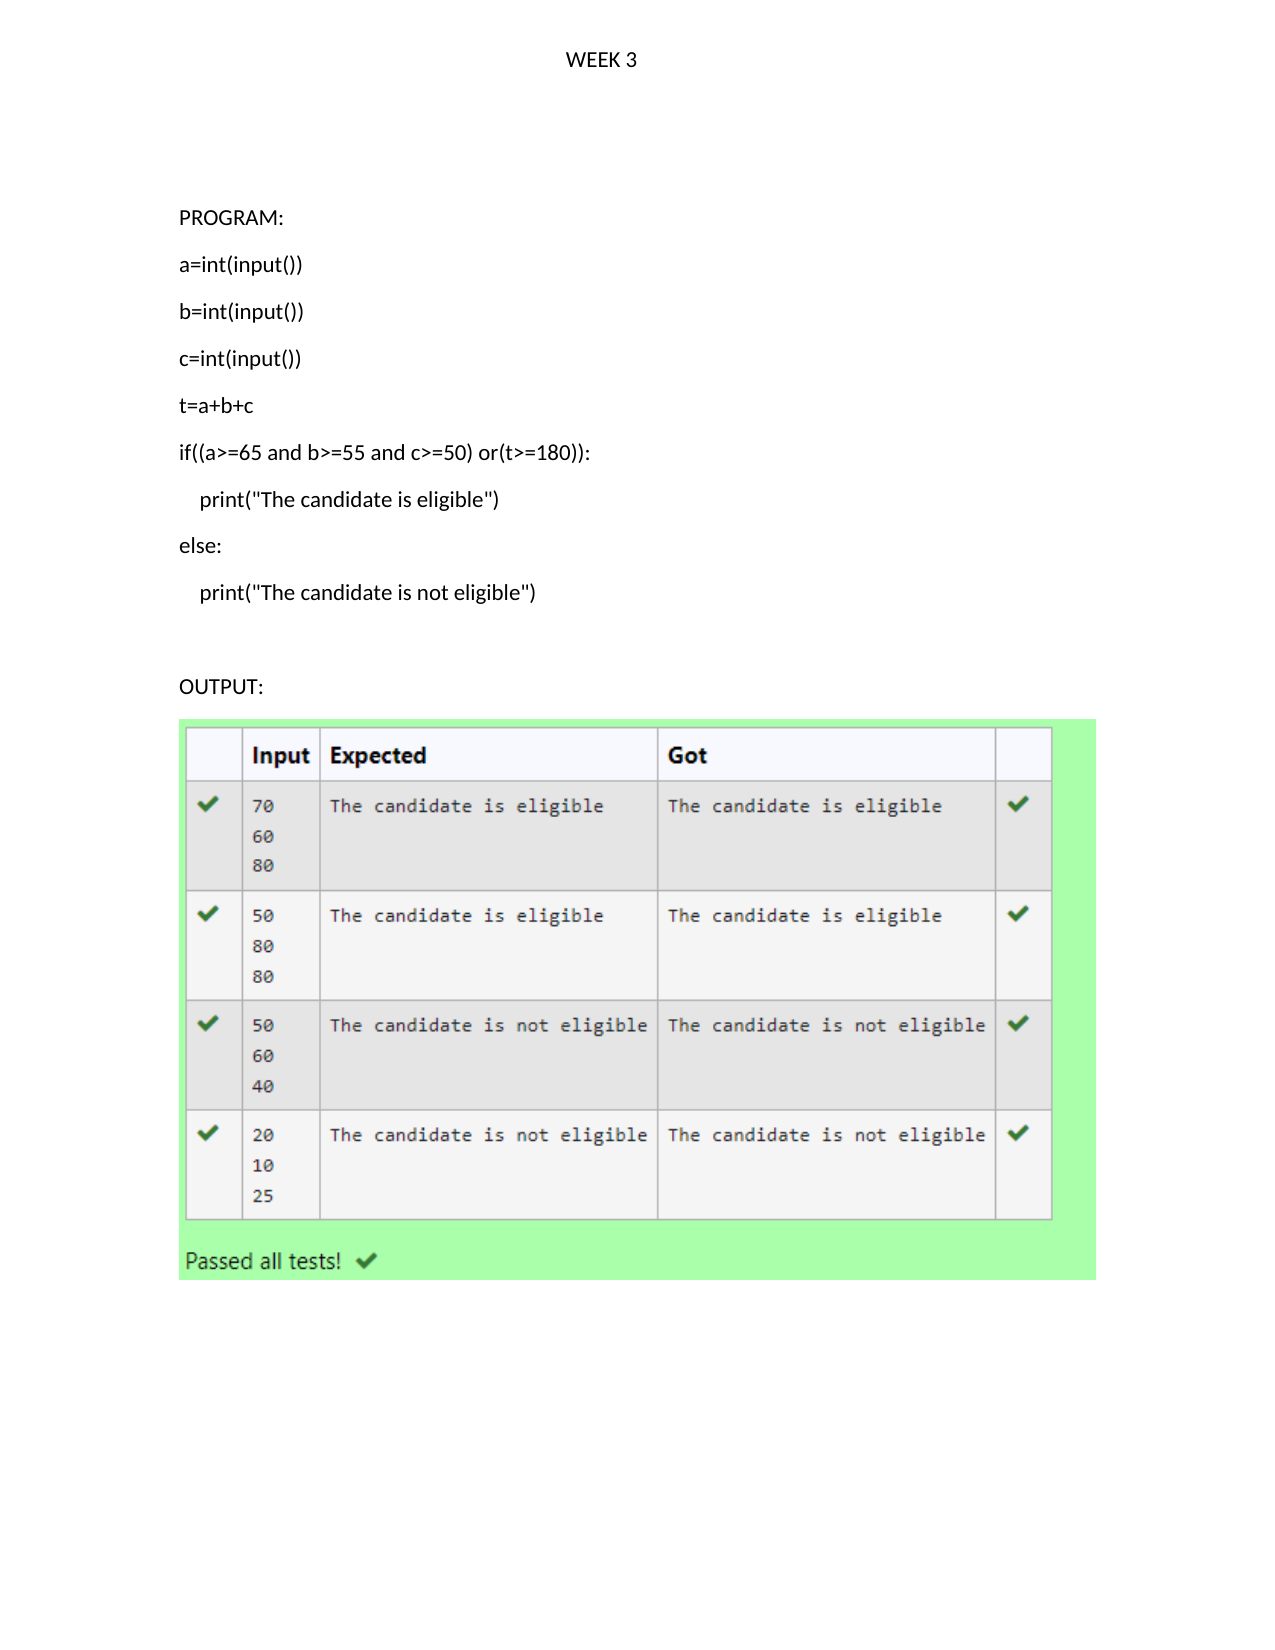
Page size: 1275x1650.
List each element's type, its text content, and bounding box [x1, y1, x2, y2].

text b=int(input()) [179, 297, 1096, 325]
text else: [179, 532, 1096, 559]
text OUTPUT: [179, 672, 1096, 700]
text if((a>=65 and b>=55 and c>=50) or(t>=180)): [179, 438, 1096, 466]
text print("The candidate is eligible") [179, 485, 1096, 513]
text c=int(input()) [179, 344, 1096, 372]
text print("The candidate is not eligible") [179, 578, 1096, 606]
picture [178, 719, 1097, 1280]
text PROGRAM: [179, 203, 1096, 231]
text a=int(input()) [179, 250, 1096, 278]
text t=a+b+c [179, 391, 1096, 419]
